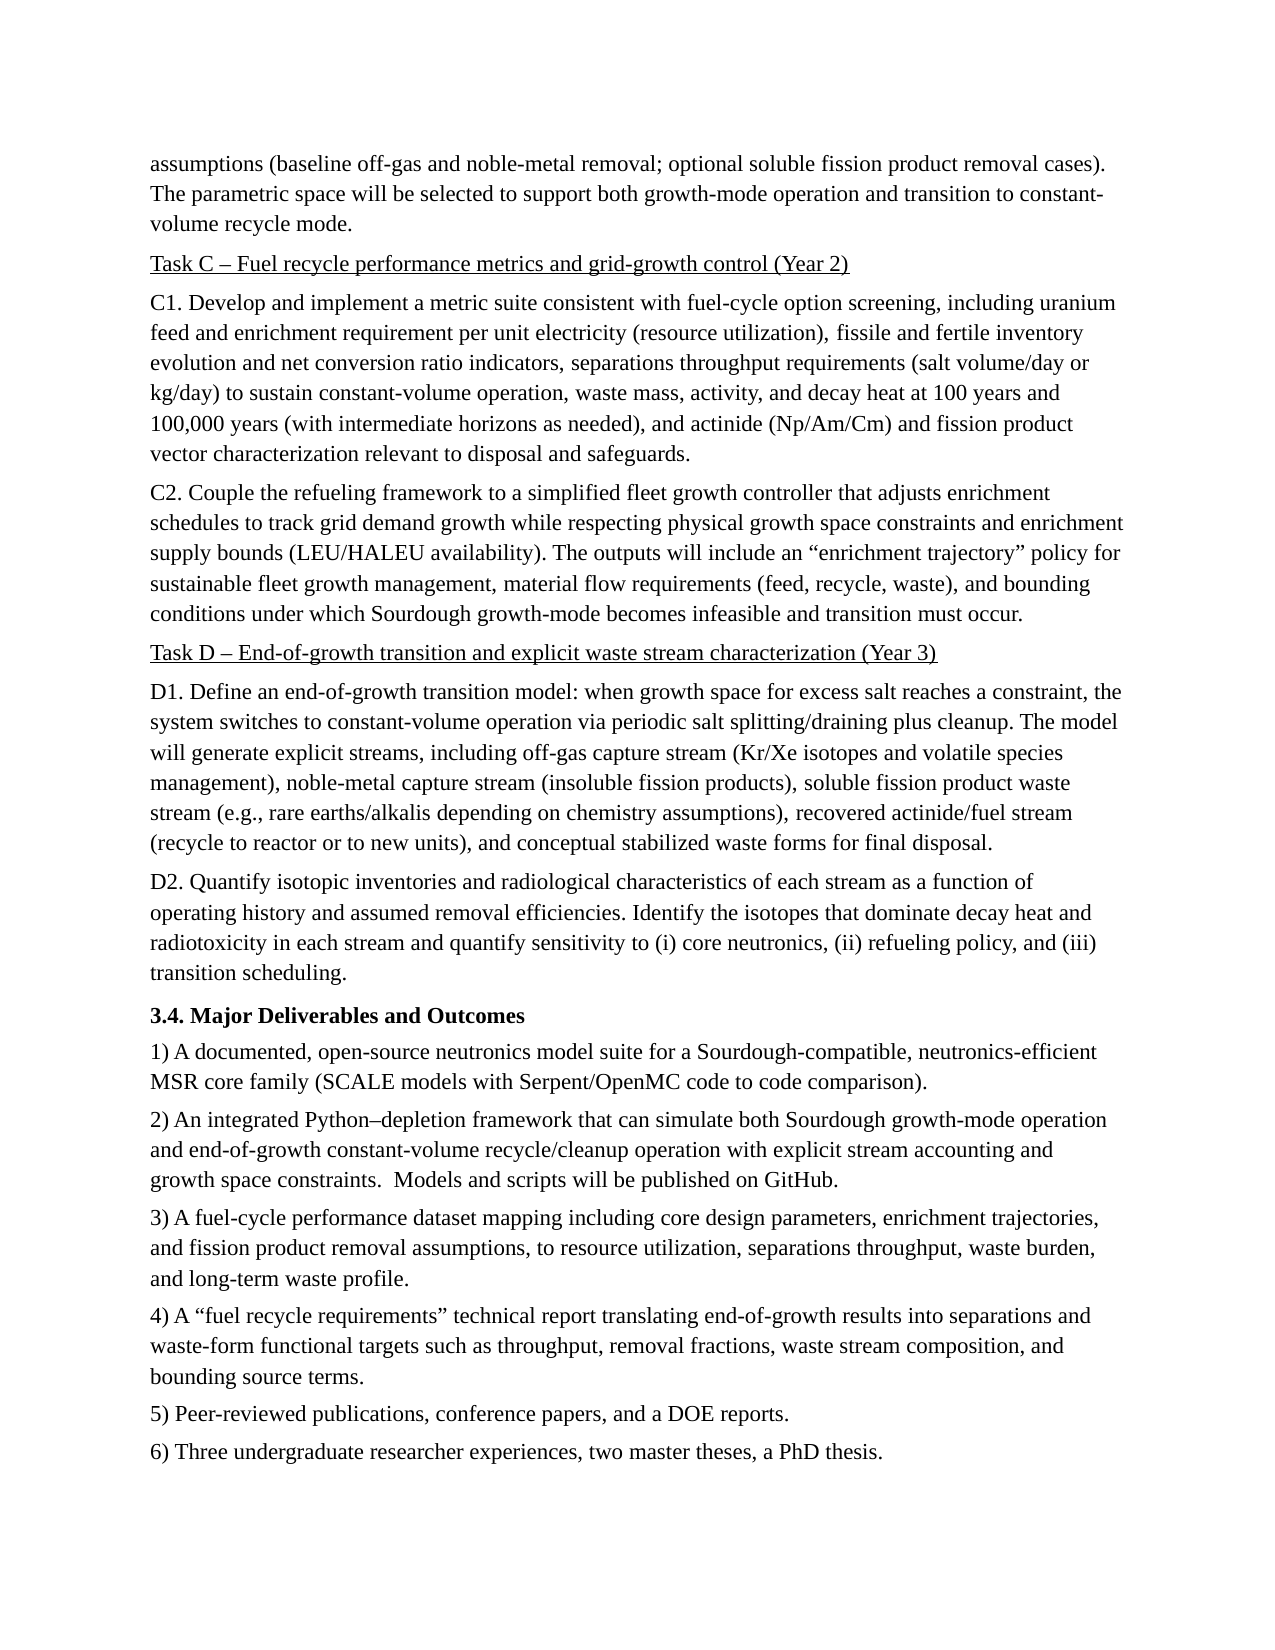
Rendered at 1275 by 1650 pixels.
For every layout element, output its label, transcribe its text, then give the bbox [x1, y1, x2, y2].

text 1) A documented, open-source neutronics model suite for a Sourdough-compatible, neutronics-efficient MSR core family (SCALE models with Serpent/OpenMC code to code comparison). [150, 1038, 1125, 1095]
text assumptions (baseline off-gas and noble-metal removal; optional soluble fission product removal cases). The parametric space will be selected to support both growth-mode operation and transition to constant-volume recycle mode. [150, 150, 1125, 237]
subtitle 3.4. Major Deliverables and Outcomes [150, 1002, 1125, 1028]
text Task C – Fuel recycle performance metrics and grid-growth control (Year 2) [150, 249, 1125, 276]
text 5) Peer-reviewed publications, conference papers, and a DOE reports. [150, 1400, 1125, 1427]
text C2. Couple the refueling framework to a simplified fleet growth controller that adjusts enrichment schedules to track grid demand growth while respecting physical growth space constraints and enrichment supply bounds (LEU/HALEU availability). The outputs will include an “enrichment trajectory” policy for sustainable fleet growth management, material flow requirements (feed, recycle, waste), and bounding conditions under which Sourdough growth-mode becomes infeasible and transition must occur. [150, 479, 1125, 626]
text Task D – End-of-growth transition and explicit waste stream characterization (Year 3) [150, 639, 1125, 665]
text D1. Define an end-of-growth transition model: when growth space for excess salt reaches a constraint, the system switches to constant-volume operation via periodic salt splitting/draining plus cleanup. The model will generate explicit streams, including off-gas capture stream (Kr/Xe isotopes and volatile species management), noble-metal capture stream (insoluble fission products), soluble fission product waste stream (e.g., rare earths/alkalis depending on chemistry assumptions), recovered actinide/fuel stream (recycle to reactor or to new units), and conceptual stabilized waste forms for final disposal. [150, 678, 1125, 856]
text C1. Develop and implement a metric suite consistent with fuel-cycle option screening, including uranium feed and enrichment requirement per unit electricity (resource utilization), fissile and fertile inventory evolution and net conversion ratio indicators, separations throughput requirements (salt volume/day or kg/day) to sustain constant-volume operation, waste mass, activity, and decay heat at 100 years and 100,000 years (with intermediate horizons as needed), and actinide (Np/Am/Cm) and fission product vector characterization relevant to disposal and safeguards. [150, 289, 1125, 466]
text 4) A “fuel recycle requirements” technical report translating end-of-growth results into separations and waste-form functional targets such as throughput, removal fractions, waste stream composition, and bounding source terms. [150, 1302, 1125, 1389]
text D2. Quantify isotopic inventories and radiological characteristics of each stream as a function of operating history and assumed removal efficiencies. Identify the isotopes that dominate decay heat and radiotoxicity in each stream and quantify sensitivity to (i) core neutronics, (ii) refueling policy, and (iii) transition scheduling. [150, 868, 1125, 985]
text 2) An integrated Python–depletion framework that can simulate both Sourdough growth-mode operation and end-of-growth constant-volume recycle/cleanup operation with explicit stream accounting and growth space constraints. Models and scripts will be published on GitHub. [150, 1106, 1125, 1193]
text 3) A fuel-cycle performance dataset mapping including core design parameters, enrichment trajectories, and fission product removal assumptions, to resource utilization, separations throughput, waste burden, and long-term waste profile. [150, 1204, 1125, 1291]
text 6) Three undergraduate researcher experiences, two master theses, a PhD thesis. [150, 1438, 1125, 1464]
